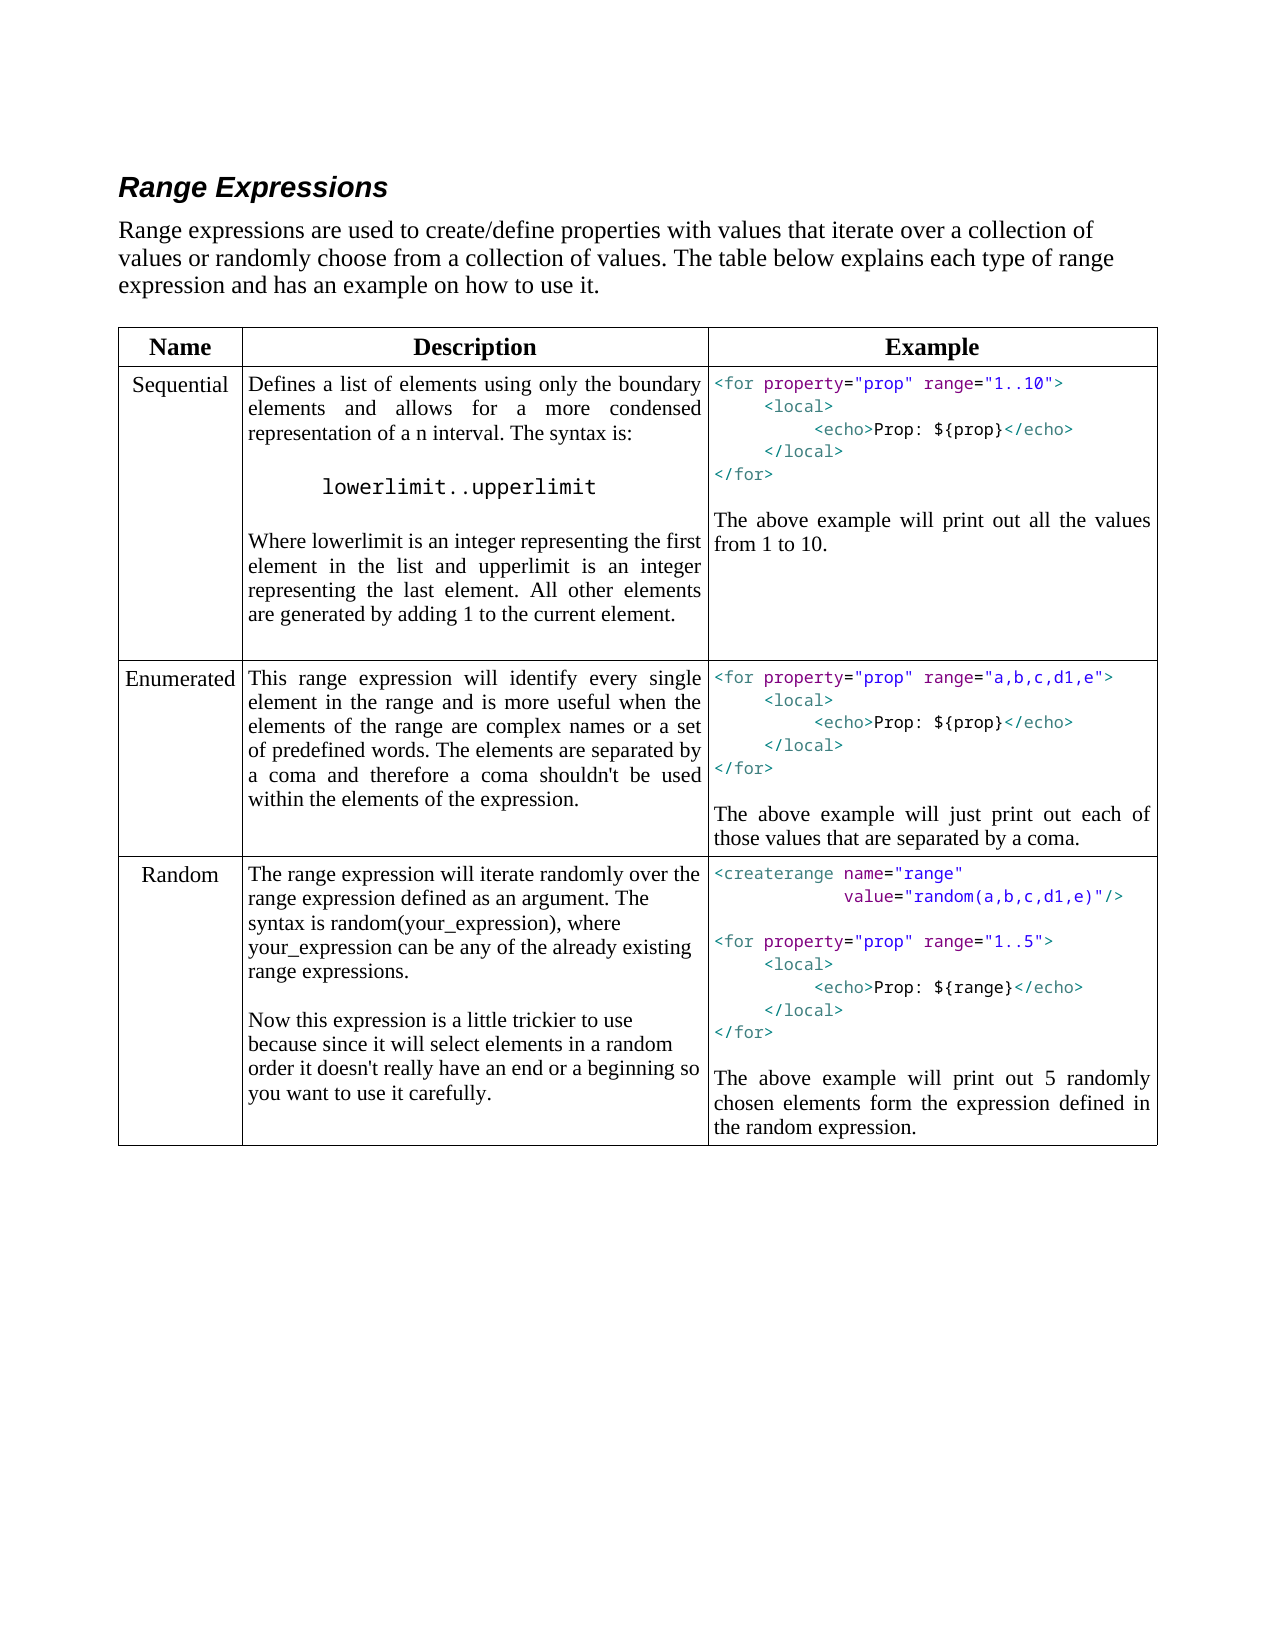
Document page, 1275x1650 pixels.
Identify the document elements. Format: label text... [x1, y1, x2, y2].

table_cell Random [119, 857, 242, 1145]
table_cell Enumerated [119, 661, 242, 856]
table_cell <for property="prop" range="1..10"> <local> <echo>Prop: ${prop}</echo> </local> </for> The above example will print out all the values from 1 to 10. [709, 367, 1157, 660]
table_cell Sequential [119, 367, 242, 660]
table_header Description [243, 328, 708, 366]
table_cell <for property="prop" range="a,b,c,d1,e"> <local> <echo>Prop: ${prop}</echo> </local> </for> The above example will just print out each of those values that are separated by a coma. [709, 661, 1157, 856]
table_cell The range expression will iterate randomly over the range expression defined as an argument. The syntax is random(your_expression), where your_expression can be any of the already existing range expressions. Now this expression is a little trickier to use because since it will select elements in a random order it doesn't really have an end or a beginning so you want to use it carefully. [243, 857, 708, 1145]
table_cell Defines a list of elements using only the boundary elements and allows for a more condensed representation of a n interval. The syntax is: lowerlimit..upperlimit Where lowerlimit is an integer representing the first element in the list and upperlimit is an integer representing the last element. All other elements are generated by adding 1 to the current element. [243, 367, 708, 660]
text Range expressions are used to create/define properties with values that iterate over a collection of values or randomly choose from a collection of values. The table below explains each type of range expression and has an example on how to use it. [118, 216, 1157, 299]
table_cell <createrange name="range" value="random(a,b,c,d1,e)"/> <for property="prop" range="1..5"> <local> <echo>Prop: ${range}</echo> </local> </for> The above example will print out 5 randomly chosen elements form the expression defined in the random expression. [709, 857, 1157, 1145]
subtitle Range Expressions [118, 171, 1157, 203]
table_header Name [119, 328, 242, 366]
table_cell This range expression will identify every single element in the range and is more useful when the elements of the range are complex names or a set of predefined words. The elements are separated by a coma and therefore a coma shouldn't be used within the elements of the expression. [243, 661, 708, 856]
table_header Example [709, 328, 1157, 366]
